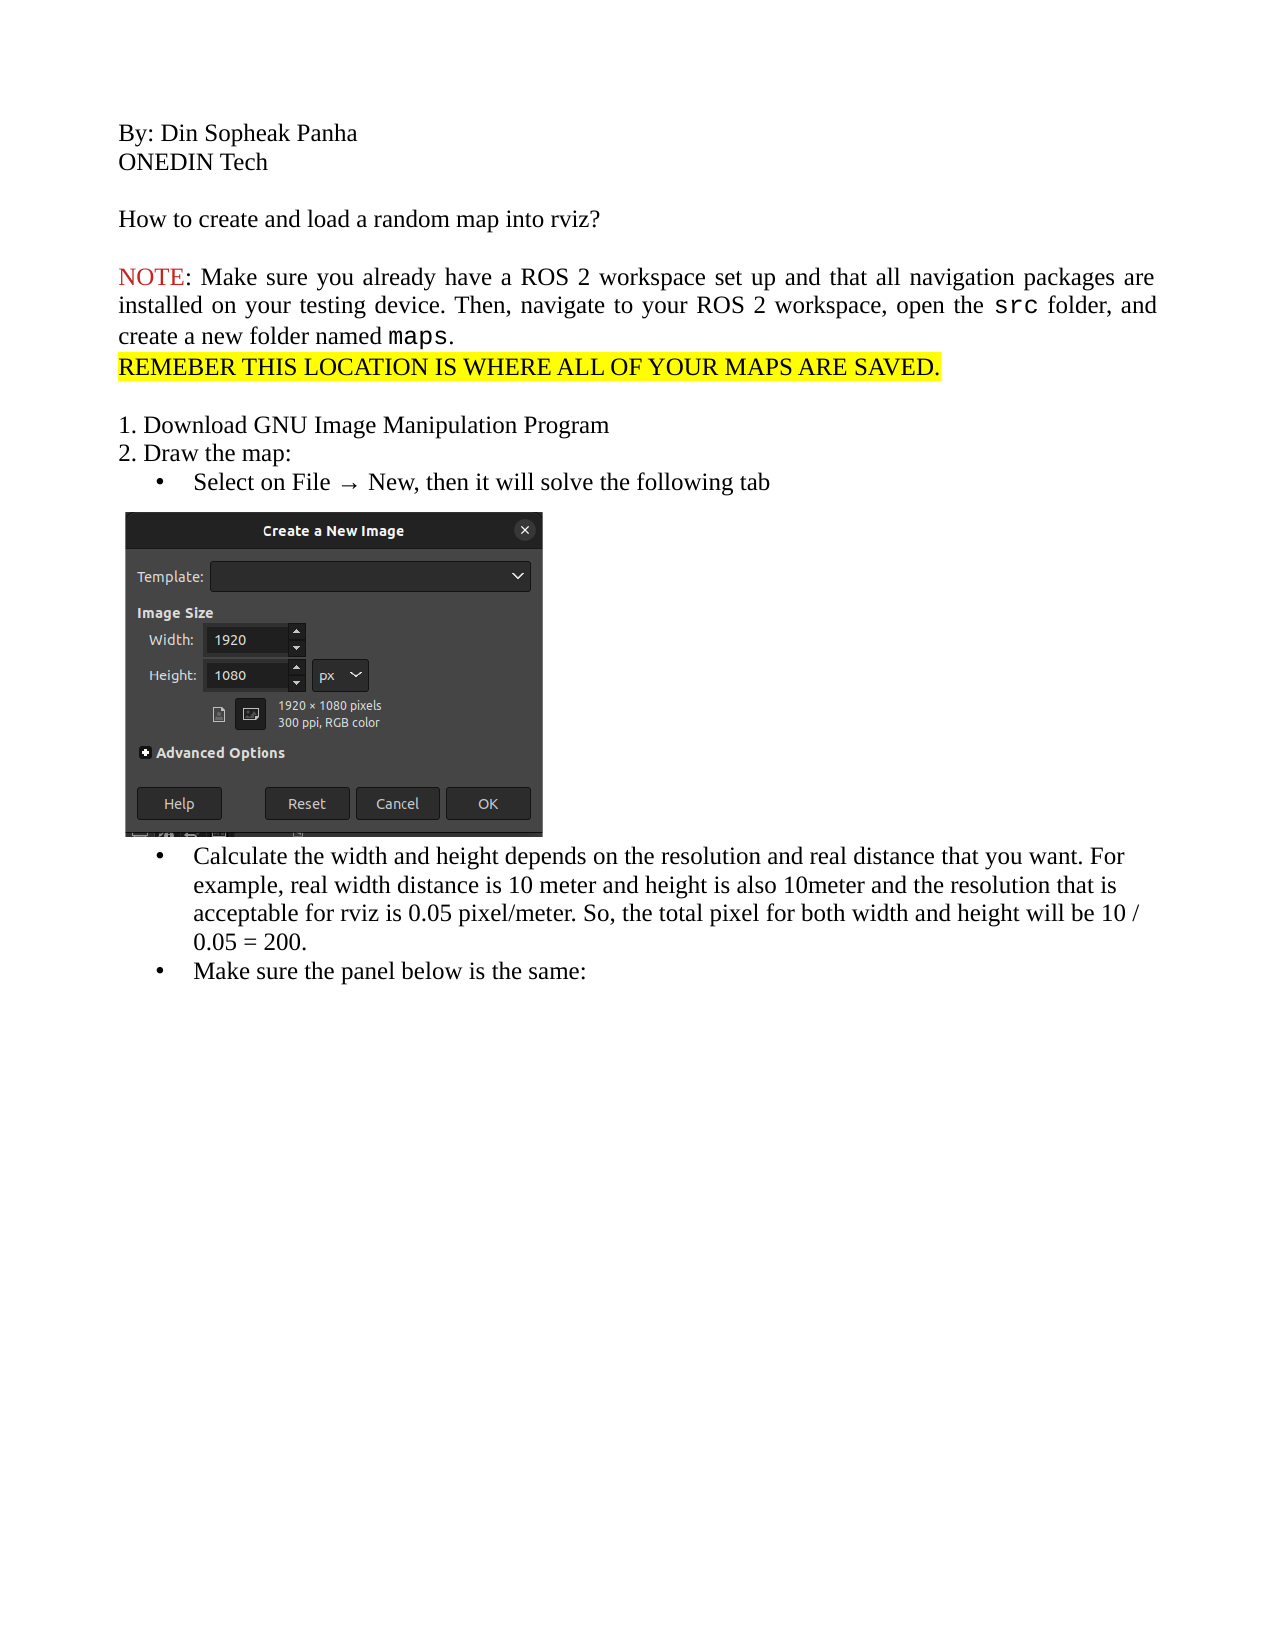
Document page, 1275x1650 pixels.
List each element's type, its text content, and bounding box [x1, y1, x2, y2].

text NOTE: Make sure you already have a ROS 2 workspace set up and that all navigation packages are installed on your testing device. Then, navigate to your ROS 2 workspace, open the src folder, and create a new folder named maps. [118, 262, 1157, 352]
text How to create and load a random map into rviz? [118, 204, 1157, 233]
text ONEDIN Tech [118, 147, 1157, 204]
text By: Din Sopheak Panha [118, 118, 1157, 147]
picture [125, 512, 543, 837]
list Select on File → New, then it will solve the following tab [156, 467, 1157, 525]
text REMEBER THIS LOCATION IS WHERE ALL OF YOUR MAPS ARE SAVED. [118, 352, 1157, 381]
text 1. Download GNU Image Manipulation Program [118, 410, 1157, 438]
list Calculate the width and height depends on the resolution and real distance that you want. For example, real width distance is 10 meter and height is also 10meter and the resolution that is acceptable for rviz is 0.05 pixel/meter. So, the total pixel for both width and height will be 10 / 0.05 = 200. [156, 841, 1157, 956]
text 2. Draw the map: [118, 438, 1157, 467]
list Make sure the panel below is the same: [156, 956, 1157, 985]
